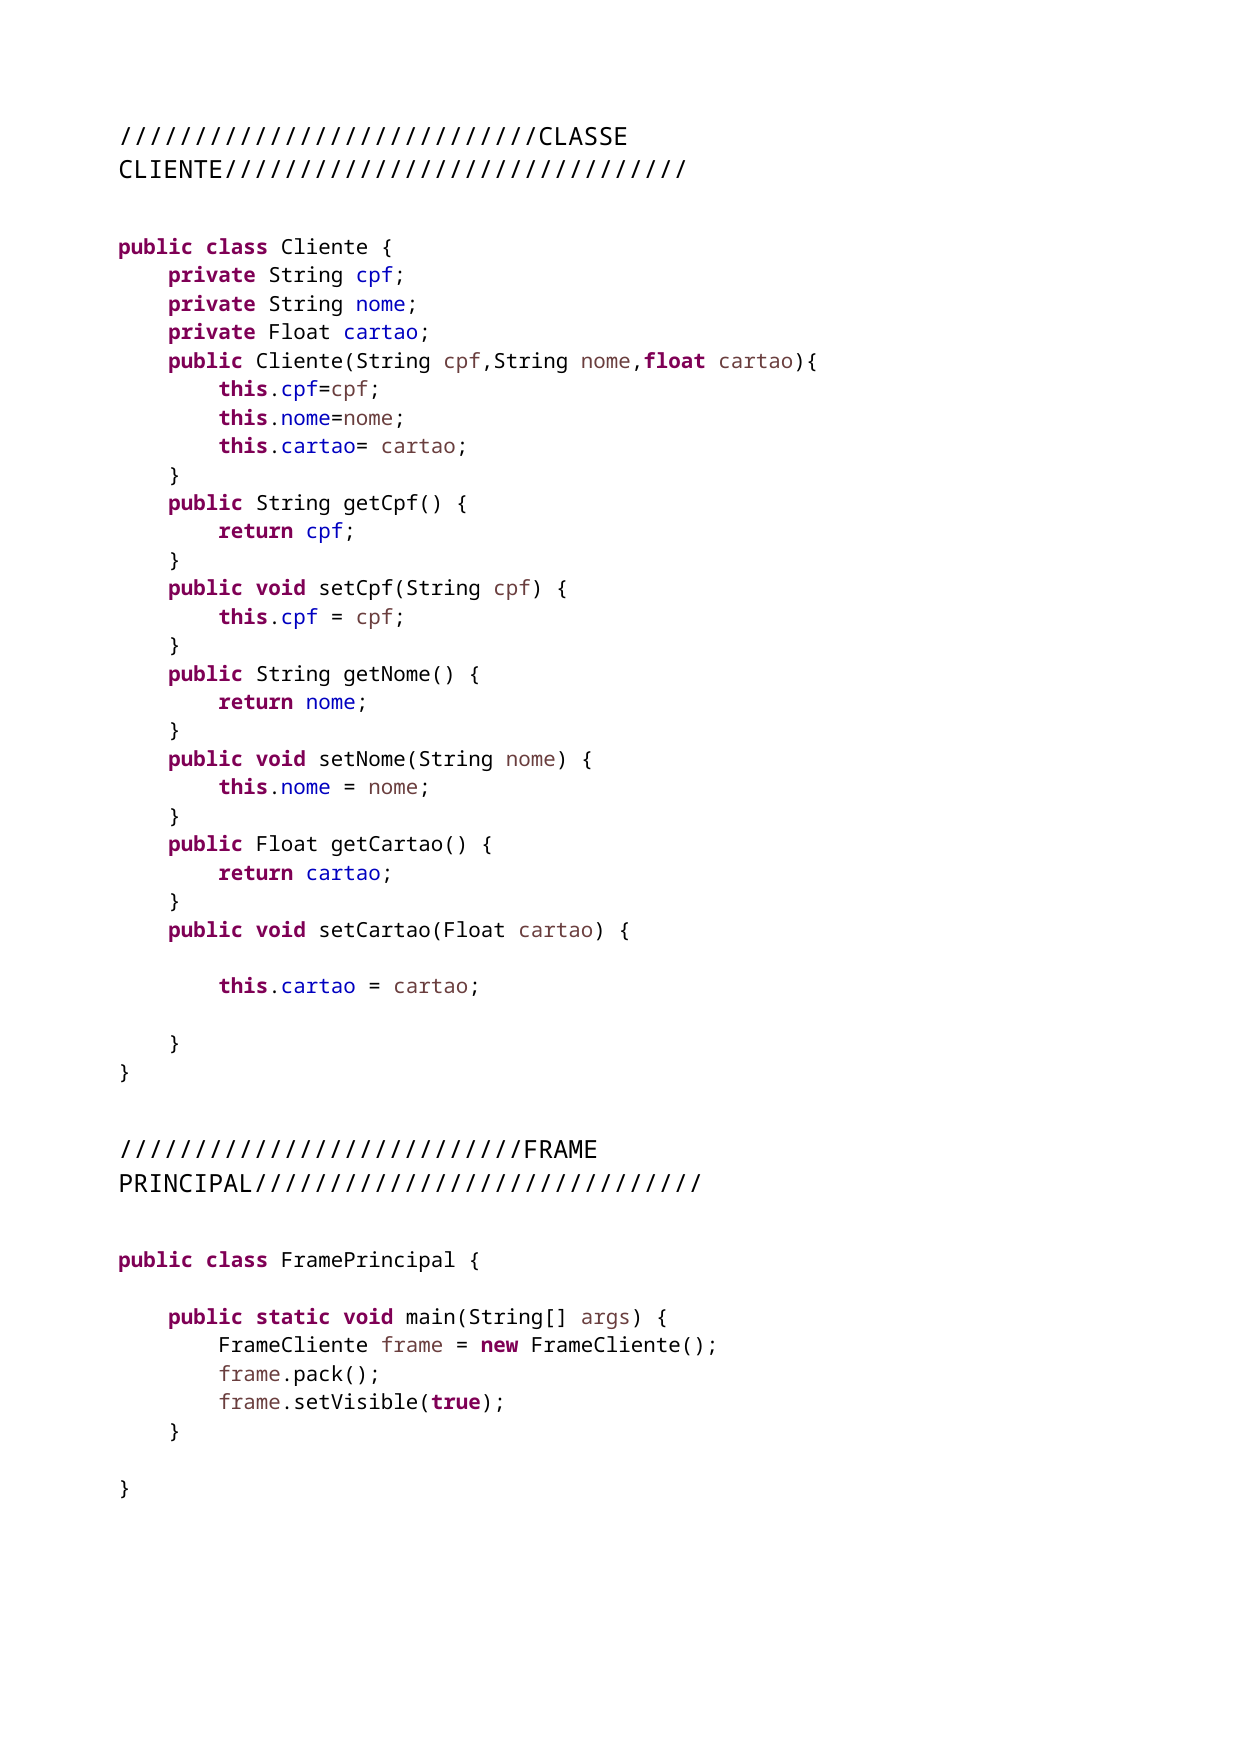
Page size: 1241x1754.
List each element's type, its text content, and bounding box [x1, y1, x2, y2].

text this.nome=nome; [118, 403, 1122, 431]
text public void setNome(String nome) { [118, 744, 1122, 772]
text public static void main(String[] args) { [118, 1302, 1122, 1331]
text } [118, 460, 1122, 488]
text } [118, 630, 1122, 659]
text } [118, 1028, 1122, 1057]
text frame.pack(); [118, 1359, 1122, 1387]
text ///////////////////////////FRAME PRINCIPAL////////////////////////////// [118, 1131, 1122, 1199]
text frame.setVisible(true); [118, 1387, 1122, 1416]
text this.cartao= cartao; [118, 431, 1122, 460]
text private Float cartao; [118, 317, 1122, 346]
text public String getNome() { [118, 659, 1122, 687]
text } [118, 1416, 1122, 1444]
text } [118, 1057, 1122, 1085]
text private String nome; [118, 289, 1122, 317]
text public class FramePrincipal { [118, 1245, 1122, 1274]
text public Float getCartao() { [118, 829, 1122, 858]
text } [118, 545, 1122, 573]
text } [118, 801, 1122, 829]
text this.nome = nome; [118, 772, 1122, 801]
text private String cpf; [118, 261, 1122, 289]
text } [118, 716, 1122, 744]
text this.cpf=cpf; [118, 374, 1122, 403]
text return cartao; [118, 858, 1122, 886]
text public String getCpf() { [118, 488, 1122, 517]
text this.cartao = cartao; [118, 972, 1122, 1000]
text public void setCartao(Float cartao) { [118, 915, 1122, 943]
text public void setCpf(String cpf) { [118, 573, 1122, 602]
text this.cpf = cpf; [118, 602, 1122, 630]
text } [118, 1473, 1122, 1501]
text ////////////////////////////CLASSE CLIENTE/////////////////////////////// [118, 118, 1122, 186]
text } [118, 886, 1122, 915]
text public Cliente(String cpf,String nome,float cartao){ [118, 346, 1122, 374]
text FrameCliente frame = new FrameCliente(); [118, 1331, 1122, 1359]
text return nome; [118, 687, 1122, 716]
text public class Cliente { [118, 232, 1122, 261]
text return cpf; [118, 517, 1122, 545]
